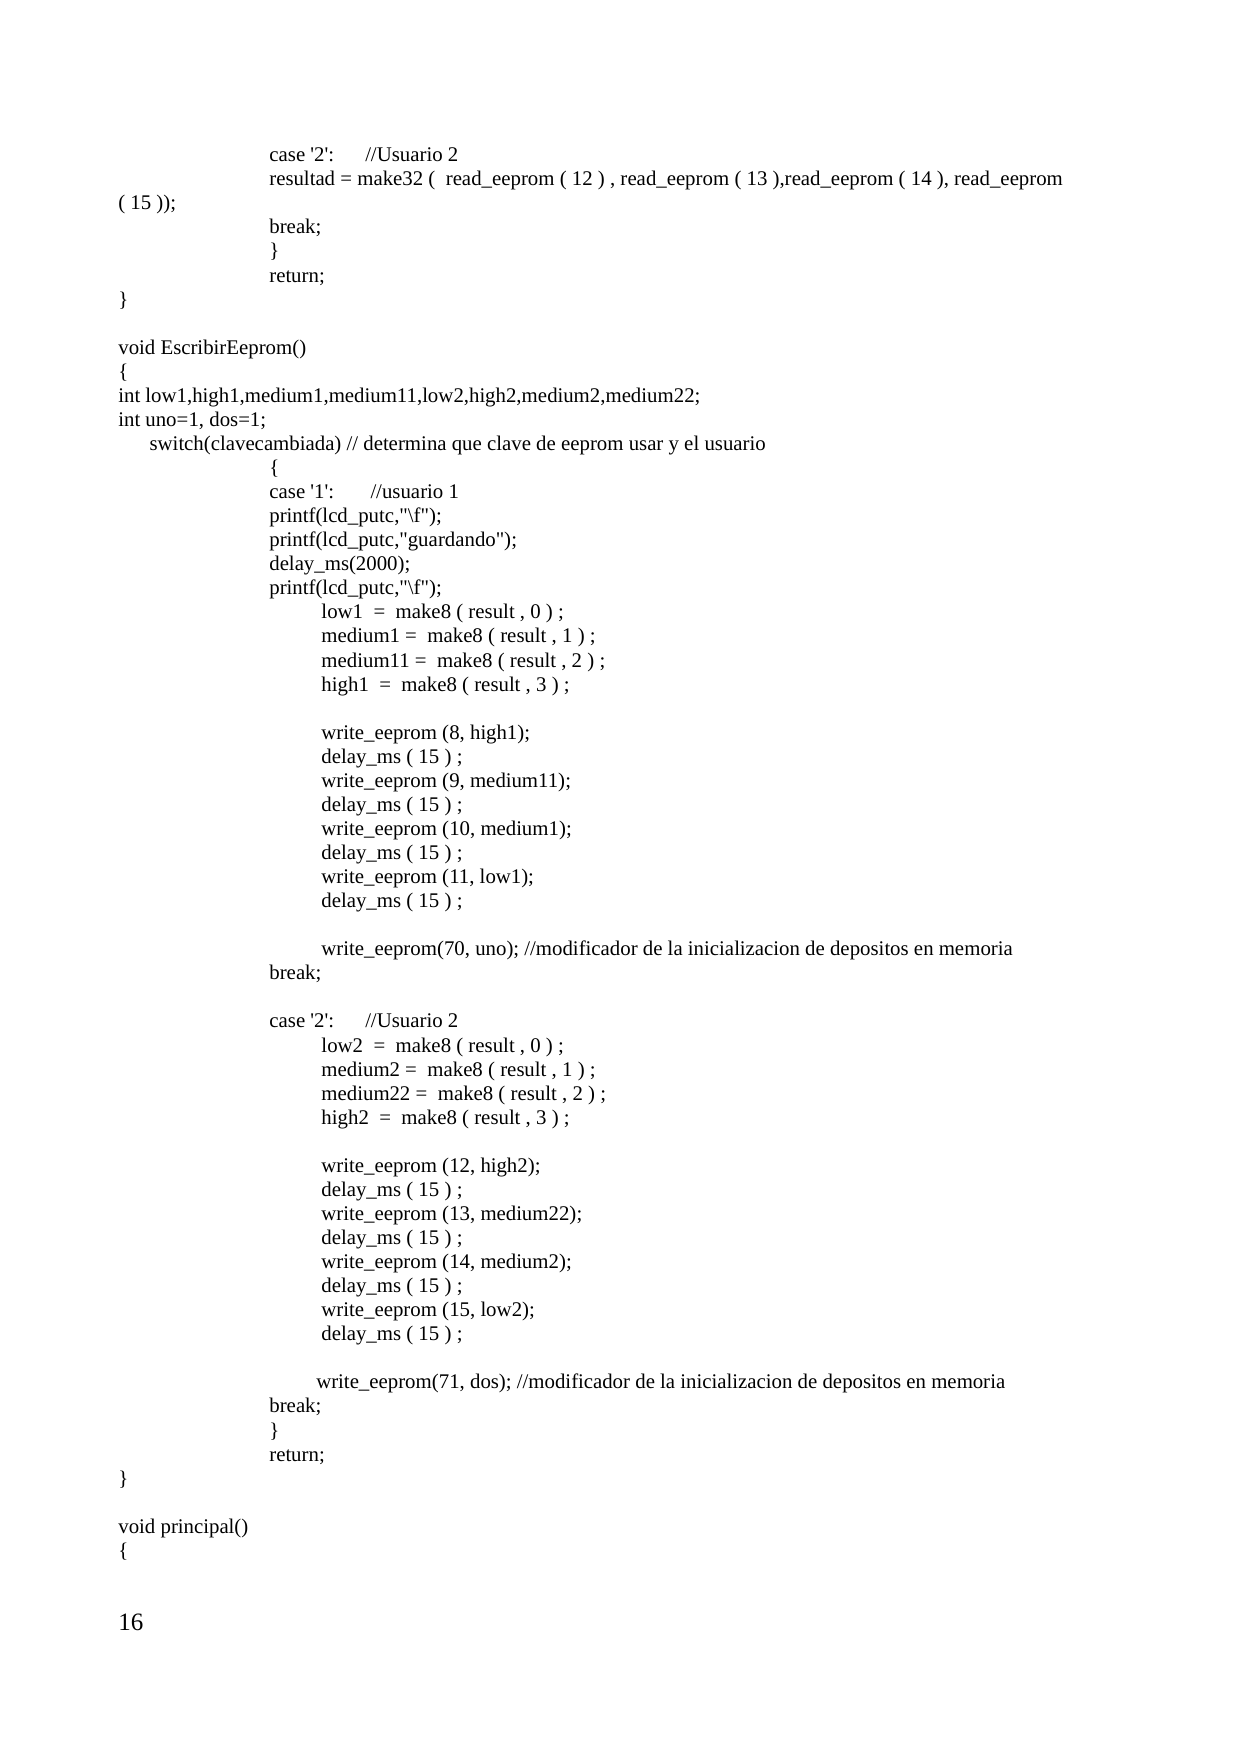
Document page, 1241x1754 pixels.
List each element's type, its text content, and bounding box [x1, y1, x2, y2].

text break; [118, 214, 1122, 238]
text write_eeprom (9, medium11); [118, 768, 1122, 792]
text write_eeprom (10, medium1); [118, 816, 1122, 840]
text int uno=1, dos=1; [118, 407, 1122, 431]
text resultad = make32 ( read_eeprom ( 12 ) , read_eeprom ( 13 ),read_eeprom ( 14 ), read_eeprom ( 15 )); [118, 166, 1122, 214]
text break; [118, 960, 1122, 984]
text switch(clavecambiada) // determina que clave de eeprom usar y el usuario [118, 431, 1122, 455]
text { [118, 1538, 1122, 1562]
text } [118, 1466, 1122, 1490]
text write_eeprom(71, dos); //modificador de la inicializacion de depositos en memoria [118, 1369, 1122, 1393]
text low1 = make8 ( result , 0 ) ; [118, 599, 1122, 623]
text printf(lcd_putc,"\f"); [118, 575, 1122, 599]
text case '2': //Usuario 2 [118, 142, 1122, 166]
text delay_ms ( 15 ) ; [118, 744, 1122, 768]
text delay_ms ( 15 ) ; [118, 1177, 1122, 1201]
text low2 = make8 ( result , 0 ) ; [118, 1032, 1122, 1057]
text } [118, 1417, 1122, 1442]
text { [118, 455, 1122, 479]
text write_eeprom (11, low1); [118, 864, 1122, 888]
text case '1': //usuario 1 [118, 479, 1122, 503]
text delay_ms ( 15 ) ; [118, 1321, 1122, 1345]
text case '2': //Usuario 2 [118, 1008, 1122, 1032]
text high1 = make8 ( result , 3 ) ; [118, 672, 1122, 696]
text } [118, 238, 1122, 262]
text write_eeprom (13, medium22); [118, 1201, 1122, 1225]
text int low1,high1,medium1,medium11,low2,high2,medium2,medium22; [118, 383, 1122, 407]
text printf(lcd_putc,"guardando"); [118, 527, 1122, 551]
text write_eeprom (14, medium2); [118, 1249, 1122, 1273]
text write_eeprom (15, low2); [118, 1297, 1122, 1321]
text return; [118, 262, 1122, 287]
text } [118, 287, 1122, 311]
text delay_ms ( 15 ) ; [118, 1225, 1122, 1249]
text write_eeprom(70, uno); //modificador de la inicializacion de depositos en memoria [118, 936, 1122, 960]
text delay_ms ( 15 ) ; [118, 792, 1122, 816]
text delay_ms ( 15 ) ; [118, 840, 1122, 864]
text medium22 = make8 ( result , 2 ) ; [118, 1081, 1122, 1105]
text void principal() [118, 1514, 1122, 1538]
text high2 = make8 ( result , 3 ) ; [118, 1105, 1122, 1129]
text void EscribirEeprom() [118, 335, 1122, 359]
text delay_ms ( 15 ) ; [118, 1273, 1122, 1297]
text delay_ms ( 15 ) ; [118, 888, 1122, 912]
text delay_ms(2000); [118, 551, 1122, 575]
text write_eeprom (12, high2); [118, 1153, 1122, 1177]
text return; [118, 1442, 1122, 1466]
text write_eeprom (8, high1); [118, 720, 1122, 744]
text medium1 = make8 ( result , 1 ) ; [118, 623, 1122, 647]
text printf(lcd_putc,"\f"); [118, 503, 1122, 527]
text { [118, 359, 1122, 383]
text medium2 = make8 ( result , 1 ) ; [118, 1057, 1122, 1081]
text break; [118, 1393, 1122, 1417]
text medium11 = make8 ( result , 2 ) ; [118, 647, 1122, 672]
